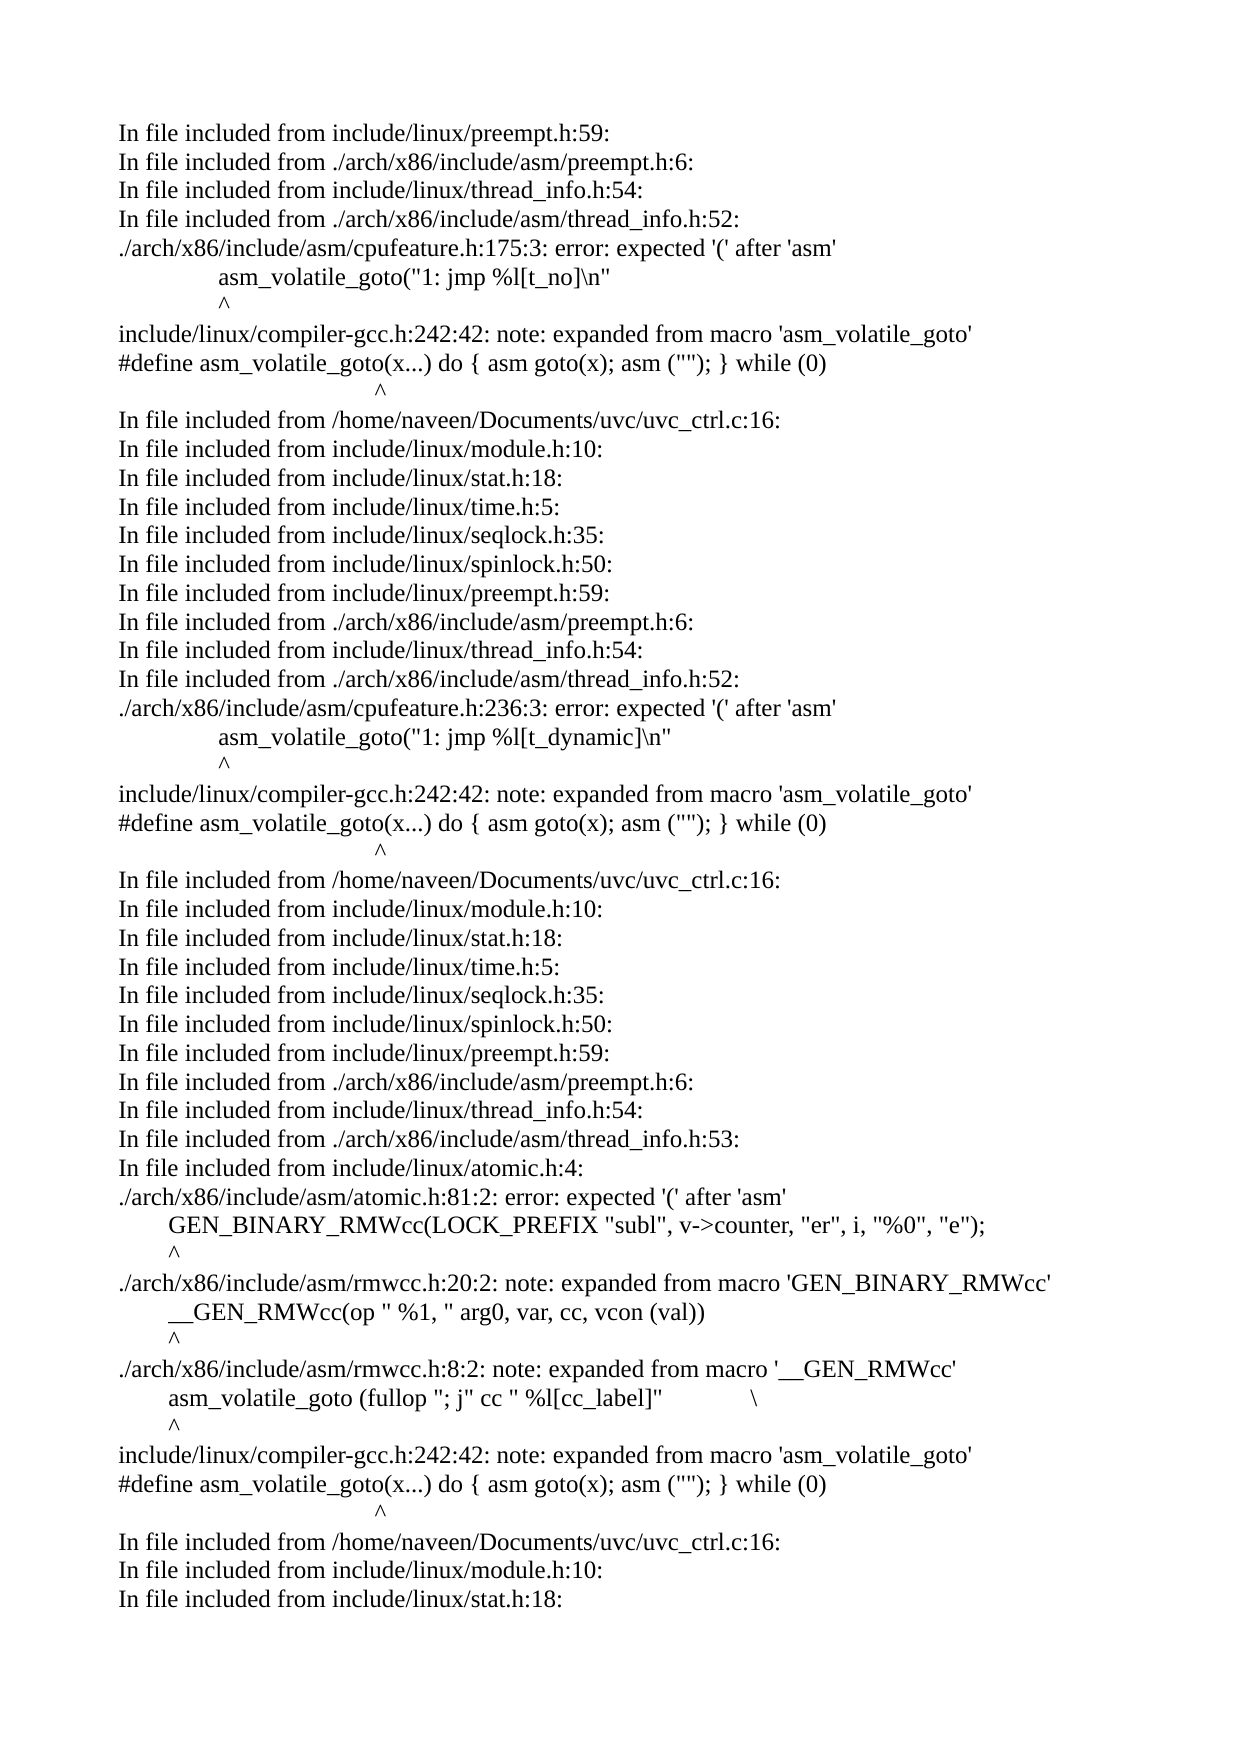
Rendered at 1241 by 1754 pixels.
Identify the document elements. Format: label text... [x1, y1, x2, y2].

text In file included from include/linux/preempt.h:59: [118, 578, 1122, 607]
text In file included from include/linux/thread_info.h:54: [118, 1096, 1122, 1124]
text In file included from include/linux/stat.h:18: [118, 923, 1122, 952]
text In file included from include/linux/preempt.h:59: [118, 118, 1122, 147]
text In file included from include/linux/thread_info.h:54: [118, 176, 1122, 204]
text In file included from include/linux/spinlock.h:50: [118, 1009, 1122, 1038]
text In file included from include/linux/module.h:10: [118, 1556, 1122, 1584]
text ^ [118, 1239, 1122, 1268]
text GEN_BINARY_RMWcc(LOCK_PREFIX "subl", v->counter, "er", i, "%0", "e"); [118, 1211, 1122, 1239]
text ./arch/x86/include/asm/cpufeature.h:175:3: error: expected '(' after 'asm' [118, 233, 1122, 262]
text In file included from ./arch/x86/include/asm/thread_info.h:53: [118, 1124, 1122, 1153]
text In file included from ./arch/x86/include/asm/preempt.h:6: [118, 1067, 1122, 1096]
text include/linux/compiler-gcc.h:242:42: note: expanded from macro 'asm_volatile_goto' [118, 1441, 1122, 1469]
text In file included from include/linux/atomic.h:4: [118, 1153, 1122, 1182]
text In file included from include/linux/module.h:10: [118, 894, 1122, 923]
text asm_volatile_goto("1: jmp %l[t_no]\n" [118, 262, 1122, 291]
text ^ [118, 291, 1122, 319]
text #define asm_volatile_goto(x...) do { asm goto(x); asm (""); } while (0) [118, 1469, 1122, 1498]
text ./arch/x86/include/asm/rmwcc.h:20:2: note: expanded from macro 'GEN_BINARY_RMWcc' [118, 1268, 1122, 1297]
text include/linux/compiler-gcc.h:242:42: note: expanded from macro 'asm_volatile_goto' [118, 319, 1122, 348]
text In file included from include/linux/module.h:10: [118, 434, 1122, 463]
text __GEN_RMWcc(op " %1, " arg0, var, cc, vcon (val)) [118, 1297, 1122, 1326]
text #define asm_volatile_goto(x...) do { asm goto(x); asm (""); } while (0) [118, 348, 1122, 377]
text asm_volatile_goto (fullop "; j" cc " %l[cc_label]" \ [118, 1383, 1122, 1412]
text In file included from include/linux/spinlock.h:50: [118, 549, 1122, 578]
text ^ [118, 837, 1122, 866]
text In file included from /home/naveen/Documents/uvc/uvc_ctrl.c:16: [118, 406, 1122, 434]
text ./arch/x86/include/asm/atomic.h:81:2: error: expected '(' after 'asm' [118, 1182, 1122, 1211]
text ^ [118, 377, 1122, 406]
text In file included from ./arch/x86/include/asm/thread_info.h:52: [118, 664, 1122, 693]
text In file included from ./arch/x86/include/asm/preempt.h:6: [118, 607, 1122, 636]
text In file included from include/linux/stat.h:18: [118, 463, 1122, 492]
text In file included from ./arch/x86/include/asm/thread_info.h:52: [118, 204, 1122, 233]
text In file included from /home/naveen/Documents/uvc/uvc_ctrl.c:16: [118, 1527, 1122, 1556]
text ./arch/x86/include/asm/rmwcc.h:8:2: note: expanded from macro '__GEN_RMWcc' [118, 1354, 1122, 1383]
text In file included from include/linux/time.h:5: [118, 492, 1122, 521]
text ^ [118, 1498, 1122, 1527]
text In file included from include/linux/seqlock.h:35: [118, 981, 1122, 1009]
text In file included from include/linux/seqlock.h:35: [118, 521, 1122, 549]
text In file included from include/linux/time.h:5: [118, 952, 1122, 981]
text asm_volatile_goto("1: jmp %l[t_dynamic]\n" [118, 722, 1122, 751]
text In file included from /home/naveen/Documents/uvc/uvc_ctrl.c:16: [118, 866, 1122, 894]
text #define asm_volatile_goto(x...) do { asm goto(x); asm (""); } while (0) [118, 808, 1122, 837]
text ^ [118, 1326, 1122, 1354]
text In file included from include/linux/preempt.h:59: [118, 1038, 1122, 1067]
text ./arch/x86/include/asm/cpufeature.h:236:3: error: expected '(' after 'asm' [118, 693, 1122, 722]
text ^ [118, 1412, 1122, 1441]
text In file included from include/linux/thread_info.h:54: [118, 636, 1122, 664]
text In file included from include/linux/stat.h:18: [118, 1584, 1122, 1613]
text In file included from ./arch/x86/include/asm/preempt.h:6: [118, 147, 1122, 176]
text ^ [118, 751, 1122, 779]
text include/linux/compiler-gcc.h:242:42: note: expanded from macro 'asm_volatile_goto' [118, 779, 1122, 808]
